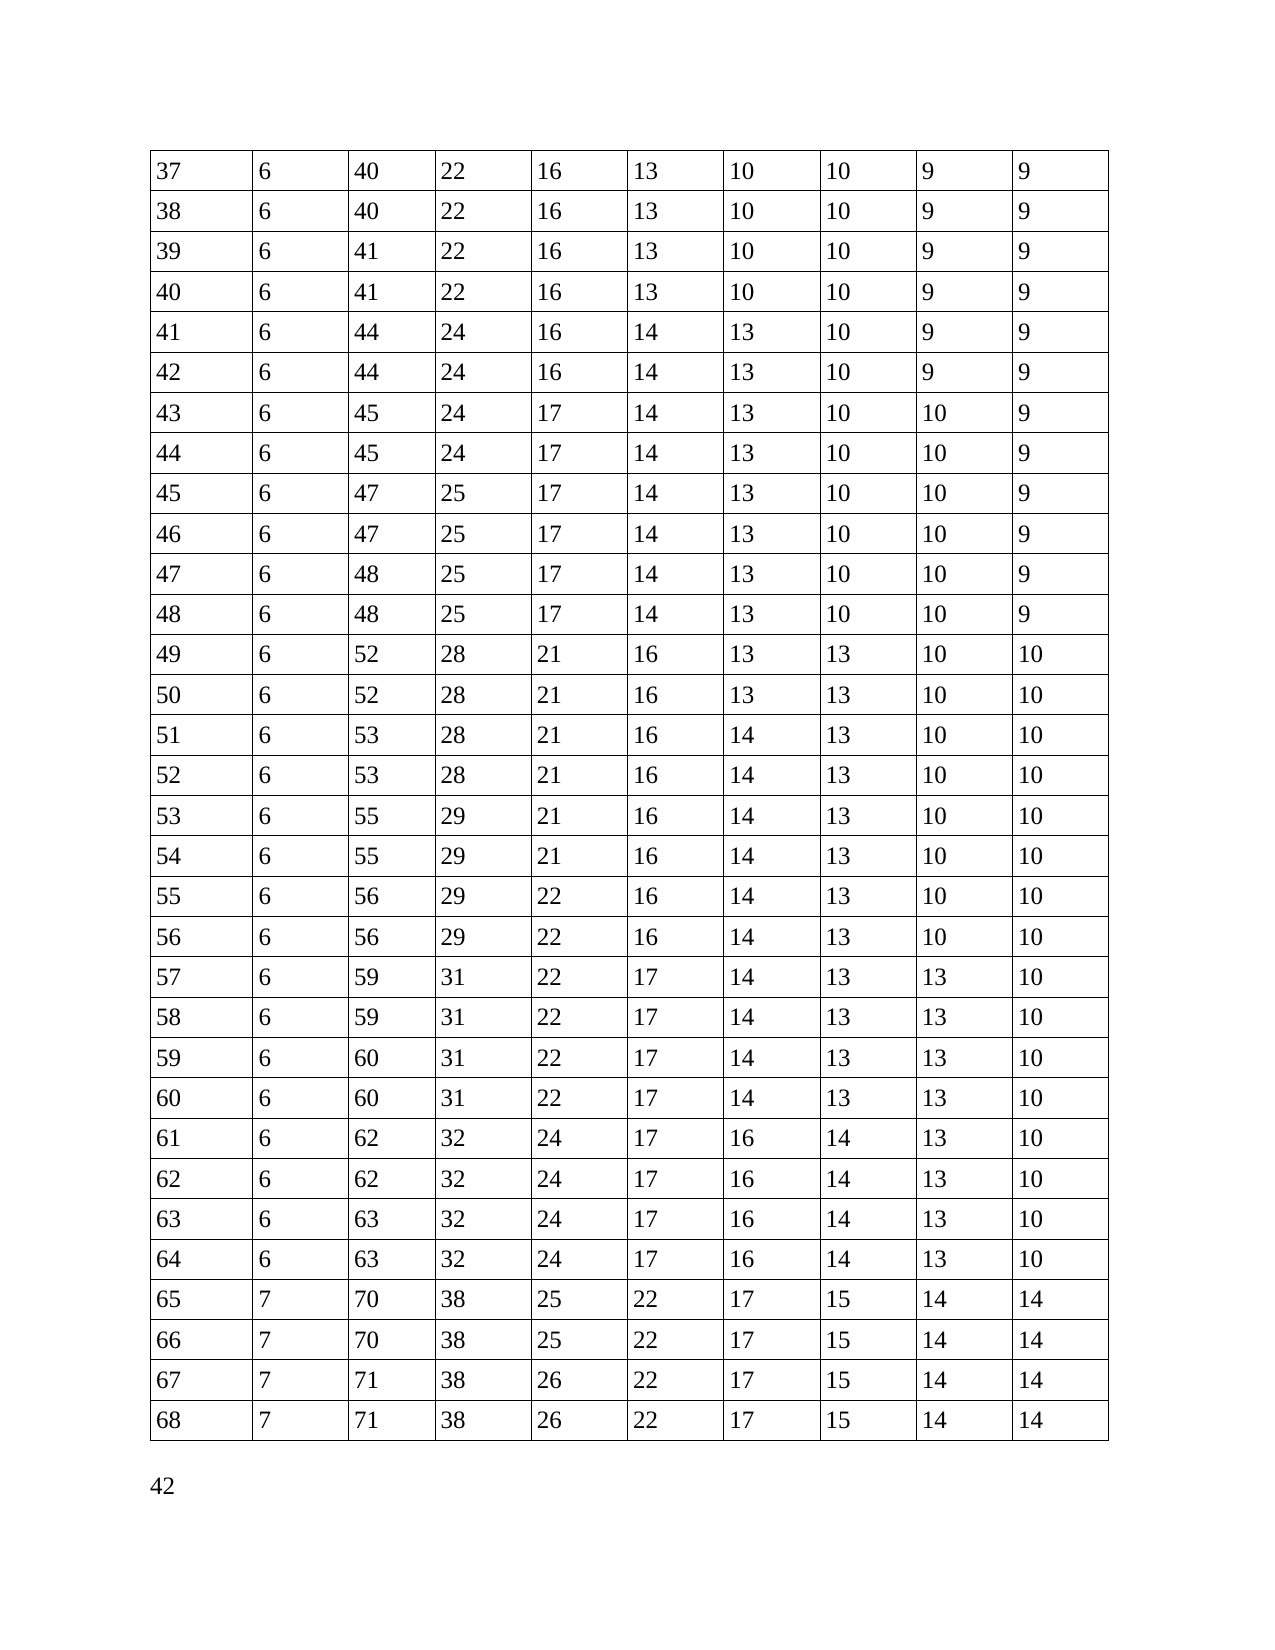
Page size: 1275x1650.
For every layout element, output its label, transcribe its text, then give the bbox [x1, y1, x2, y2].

table_cell 6 [253, 554, 348, 593]
table_cell 9 [1013, 353, 1108, 392]
table_cell 14 [724, 836, 820, 876]
table_cell 55 [349, 796, 435, 835]
table_cell 44 [349, 353, 435, 392]
table_cell 52 [349, 635, 435, 674]
table_cell 47 [151, 554, 252, 593]
table_cell 14 [724, 998, 820, 1037]
table_cell 13 [821, 675, 916, 714]
table_cell 14 [724, 715, 820, 755]
table_cell 10 [917, 836, 1012, 876]
table_cell 22 [628, 1401, 723, 1440]
table_cell 45 [349, 433, 435, 472]
table_cell 14 [628, 514, 723, 553]
table_cell 14 [1013, 1280, 1108, 1319]
table_cell 13 [821, 796, 916, 835]
table_cell 15 [821, 1360, 916, 1400]
table_cell 14 [628, 353, 723, 392]
table_cell 13 [628, 191, 723, 231]
table_cell 14 [1013, 1401, 1108, 1440]
table_cell 10 [724, 191, 820, 231]
table_cell 10 [821, 474, 916, 513]
table_cell 10 [1013, 836, 1108, 876]
table_cell 50 [151, 675, 252, 714]
table_cell 13 [724, 635, 820, 674]
table_cell 9 [917, 232, 1012, 271]
table_cell 60 [151, 1078, 252, 1117]
table_cell 55 [151, 877, 252, 916]
table_cell 65 [151, 1280, 252, 1319]
table_cell 13 [821, 957, 916, 997]
table_cell 10 [1013, 998, 1108, 1037]
table_cell 29 [436, 877, 531, 916]
table_cell 39 [151, 232, 252, 271]
table_cell 6 [253, 1038, 348, 1077]
table_cell 17 [724, 1280, 820, 1319]
table_cell 10 [1013, 756, 1108, 795]
table_cell 25 [436, 595, 531, 634]
table_cell 21 [532, 756, 627, 795]
table_cell 29 [436, 796, 531, 835]
table_cell 6 [253, 635, 348, 674]
table_cell 13 [821, 836, 916, 876]
table_cell 22 [436, 272, 531, 311]
table_cell 13 [821, 1078, 916, 1117]
table_cell 9 [1013, 514, 1108, 553]
table_cell 17 [628, 1038, 723, 1077]
table_cell 14 [917, 1401, 1012, 1440]
table_cell 6 [253, 1078, 348, 1117]
table_cell 13 [724, 312, 820, 352]
table_cell 10 [1013, 715, 1108, 755]
table_cell 25 [436, 554, 531, 593]
table_cell 52 [151, 756, 252, 795]
table_cell 13 [628, 272, 723, 311]
table_cell 13 [917, 1038, 1012, 1077]
table_cell 9 [1013, 595, 1108, 634]
table_cell 13 [821, 917, 916, 956]
table_cell 17 [532, 393, 627, 432]
table_cell 10 [724, 272, 820, 311]
table_cell 6 [253, 957, 348, 997]
table_cell 17 [532, 514, 627, 553]
table_cell 6 [253, 917, 348, 956]
table_cell 14 [724, 957, 820, 997]
table_cell 40 [349, 191, 435, 231]
table_cell 22 [628, 1360, 723, 1400]
table_cell 10 [917, 393, 1012, 432]
table_cell 10 [821, 151, 916, 190]
table_cell 46 [151, 514, 252, 553]
table_cell 17 [724, 1360, 820, 1400]
table_cell 13 [724, 554, 820, 593]
table_cell 13 [821, 756, 916, 795]
table_cell 6 [253, 1159, 348, 1198]
table_cell 14 [724, 877, 820, 916]
table_cell 10 [821, 595, 916, 634]
table_cell 6 [253, 272, 348, 311]
table_cell 14 [724, 756, 820, 795]
table_cell 10 [917, 554, 1012, 593]
table_cell 22 [532, 998, 627, 1037]
table_cell 56 [349, 917, 435, 956]
table_cell 10 [1013, 675, 1108, 714]
table_cell 32 [436, 1159, 531, 1198]
table_cell 9 [917, 272, 1012, 311]
table_cell 14 [917, 1360, 1012, 1400]
table_cell 13 [724, 474, 820, 513]
table_cell 22 [532, 1038, 627, 1077]
table_cell 71 [349, 1401, 435, 1440]
table_cell 17 [628, 998, 723, 1037]
table_cell 10 [917, 474, 1012, 513]
table_cell 44 [349, 312, 435, 352]
table_cell 14 [821, 1159, 916, 1198]
table_cell 60 [349, 1078, 435, 1117]
table_cell 24 [436, 353, 531, 392]
table_cell 32 [436, 1240, 531, 1279]
table_cell 10 [724, 151, 820, 190]
table_cell 21 [532, 796, 627, 835]
table_cell 66 [151, 1320, 252, 1359]
table_cell 24 [532, 1119, 627, 1158]
table_cell 14 [821, 1119, 916, 1158]
table_cell 10 [821, 272, 916, 311]
table_cell 6 [253, 877, 348, 916]
table_cell 32 [436, 1199, 531, 1238]
table_cell 10 [1013, 877, 1108, 916]
table_cell 59 [349, 957, 435, 997]
table_cell 22 [532, 877, 627, 916]
table_cell 67 [151, 1360, 252, 1400]
table_cell 59 [349, 998, 435, 1037]
table_cell 48 [349, 554, 435, 593]
table_cell 10 [1013, 1119, 1108, 1158]
table_cell 13 [917, 1078, 1012, 1117]
table_cell 9 [917, 151, 1012, 190]
table_cell 26 [532, 1360, 627, 1400]
table_cell 10 [917, 796, 1012, 835]
table_cell 10 [1013, 796, 1108, 835]
table_cell 22 [628, 1280, 723, 1319]
table_cell 22 [532, 917, 627, 956]
table_cell 6 [253, 836, 348, 876]
table_cell 6 [253, 756, 348, 795]
table_cell 28 [436, 756, 531, 795]
table_cell 17 [628, 957, 723, 997]
table_cell 21 [532, 715, 627, 755]
table_cell 17 [628, 1159, 723, 1198]
table_cell 55 [349, 836, 435, 876]
table_cell 10 [917, 433, 1012, 472]
table_cell 62 [151, 1159, 252, 1198]
table_cell 45 [151, 474, 252, 513]
table_cell 9 [1013, 554, 1108, 593]
table_cell 26 [532, 1401, 627, 1440]
table_cell 7 [253, 1320, 348, 1359]
table_cell 43 [151, 393, 252, 432]
table_cell 22 [532, 957, 627, 997]
table_cell 9 [1013, 232, 1108, 271]
table_cell 9 [1013, 433, 1108, 472]
table_cell 10 [1013, 917, 1108, 956]
table_cell 58 [151, 998, 252, 1037]
table_cell 9 [917, 191, 1012, 231]
table_cell 14 [1013, 1320, 1108, 1359]
table_cell 17 [628, 1240, 723, 1279]
table_cell 41 [349, 232, 435, 271]
table_cell 10 [917, 715, 1012, 755]
table_cell 10 [1013, 1240, 1108, 1279]
table_cell 17 [532, 554, 627, 593]
table_cell 52 [349, 675, 435, 714]
table_cell 25 [436, 514, 531, 553]
table_cell 10 [1013, 1199, 1108, 1238]
table_cell 6 [253, 796, 348, 835]
table_cell 22 [436, 232, 531, 271]
table_cell 9 [1013, 151, 1108, 190]
table_cell 41 [151, 312, 252, 352]
table_cell 10 [821, 554, 916, 593]
table_cell 13 [917, 957, 1012, 997]
table_cell 10 [1013, 957, 1108, 997]
table_cell 53 [349, 756, 435, 795]
table_cell 15 [821, 1320, 916, 1359]
table_cell 9 [1013, 474, 1108, 513]
table_cell 7 [253, 1280, 348, 1319]
table_cell 13 [917, 1199, 1012, 1238]
table_cell 17 [724, 1320, 820, 1359]
table_cell 13 [821, 998, 916, 1037]
table_cell 6 [253, 312, 348, 352]
table_cell 16 [532, 353, 627, 392]
table_cell 14 [821, 1240, 916, 1279]
table_cell 60 [349, 1038, 435, 1077]
table_cell 24 [436, 393, 531, 432]
table_cell 6 [253, 353, 348, 392]
table_cell 15 [821, 1280, 916, 1319]
table_cell 37 [151, 151, 252, 190]
table_cell 68 [151, 1401, 252, 1440]
table_cell 16 [724, 1159, 820, 1198]
table_cell 9 [1013, 272, 1108, 311]
table_cell 13 [628, 232, 723, 271]
table_cell 16 [628, 796, 723, 835]
table_cell 31 [436, 1078, 531, 1117]
table_cell 10 [917, 595, 1012, 634]
table_cell 24 [532, 1199, 627, 1238]
table_cell 13 [724, 353, 820, 392]
table_cell 59 [151, 1038, 252, 1077]
table_cell 38 [436, 1320, 531, 1359]
table_cell 6 [253, 191, 348, 231]
table_cell 16 [628, 877, 723, 916]
table_cell 45 [349, 393, 435, 432]
table_cell 21 [532, 635, 627, 674]
table_cell 16 [628, 917, 723, 956]
table_cell 13 [628, 151, 723, 190]
table_cell 14 [628, 474, 723, 513]
table_cell 16 [532, 272, 627, 311]
table_cell 13 [917, 1159, 1012, 1198]
table_cell 16 [628, 635, 723, 674]
table_cell 38 [436, 1401, 531, 1440]
table_cell 28 [436, 715, 531, 755]
table_cell 14 [917, 1320, 1012, 1359]
table_cell 10 [917, 675, 1012, 714]
table_cell 17 [532, 595, 627, 634]
table_cell 13 [821, 877, 916, 916]
table_cell 6 [253, 1199, 348, 1238]
table_cell 14 [821, 1199, 916, 1238]
table_cell 17 [532, 433, 627, 472]
table_cell 38 [436, 1360, 531, 1400]
table_cell 10 [821, 433, 916, 472]
table_cell 24 [436, 312, 531, 352]
table_cell 63 [349, 1240, 435, 1279]
table_cell 7 [253, 1360, 348, 1400]
table_cell 13 [917, 1119, 1012, 1158]
table_cell 56 [151, 917, 252, 956]
table_cell 14 [628, 393, 723, 432]
table_cell 41 [349, 272, 435, 311]
table_cell 17 [628, 1199, 723, 1238]
table_cell 14 [724, 796, 820, 835]
table_cell 6 [253, 474, 348, 513]
table_cell 16 [724, 1240, 820, 1279]
table_cell 70 [349, 1280, 435, 1319]
table_cell 6 [253, 1240, 348, 1279]
table_cell 16 [724, 1119, 820, 1158]
table_cell 6 [253, 595, 348, 634]
table_cell 13 [821, 635, 916, 674]
table_cell 29 [436, 917, 531, 956]
table_cell 6 [253, 232, 348, 271]
table_cell 56 [349, 877, 435, 916]
table_cell 13 [821, 715, 916, 755]
table_cell 17 [532, 474, 627, 513]
table_cell 10 [1013, 1038, 1108, 1077]
table_cell 6 [253, 998, 348, 1037]
table_cell 6 [253, 675, 348, 714]
table_cell 62 [349, 1159, 435, 1198]
table_cell 17 [628, 1078, 723, 1117]
table_cell 14 [724, 917, 820, 956]
table_cell 13 [724, 393, 820, 432]
table_cell 13 [917, 998, 1012, 1037]
table_cell 13 [724, 433, 820, 472]
table_cell 47 [349, 474, 435, 513]
table_cell 10 [821, 393, 916, 432]
table_cell 10 [821, 312, 916, 352]
table_cell 22 [532, 1078, 627, 1117]
table_cell 51 [151, 715, 252, 755]
table_cell 9 [1013, 191, 1108, 231]
table_cell 21 [532, 675, 627, 714]
table_cell 40 [349, 151, 435, 190]
table_cell 10 [917, 756, 1012, 795]
table_cell 14 [628, 554, 723, 593]
table_cell 6 [253, 715, 348, 755]
table_cell 29 [436, 836, 531, 876]
table_cell 10 [1013, 1159, 1108, 1198]
table_cell 14 [628, 312, 723, 352]
table_cell 14 [628, 433, 723, 472]
table_cell 63 [349, 1199, 435, 1238]
table_cell 49 [151, 635, 252, 674]
table_cell 24 [532, 1240, 627, 1279]
table_cell 6 [253, 151, 348, 190]
table_cell 61 [151, 1119, 252, 1158]
table_cell 21 [532, 836, 627, 876]
table_cell 14 [1013, 1360, 1108, 1400]
table_cell 22 [628, 1320, 723, 1359]
table_cell 48 [151, 595, 252, 634]
table_cell 63 [151, 1199, 252, 1238]
table_cell 13 [724, 595, 820, 634]
table_cell 10 [821, 514, 916, 553]
table_cell 28 [436, 635, 531, 674]
table_cell 16 [724, 1199, 820, 1238]
table_cell 25 [532, 1280, 627, 1319]
table_cell 13 [917, 1240, 1012, 1279]
table_cell 10 [917, 635, 1012, 674]
table_cell 13 [724, 514, 820, 553]
table_cell 10 [821, 191, 916, 231]
table_cell 13 [724, 675, 820, 714]
table_cell 32 [436, 1119, 531, 1158]
table_cell 9 [1013, 393, 1108, 432]
table_cell 14 [724, 1038, 820, 1077]
table_cell 16 [628, 756, 723, 795]
table_cell 31 [436, 957, 531, 997]
table_cell 38 [151, 191, 252, 231]
table_cell 24 [532, 1159, 627, 1198]
table_cell 22 [436, 191, 531, 231]
table_cell 16 [532, 312, 627, 352]
table_cell 17 [628, 1119, 723, 1158]
table_cell 40 [151, 272, 252, 311]
table_cell 7 [253, 1401, 348, 1440]
table_cell 10 [821, 232, 916, 271]
table_cell 6 [253, 393, 348, 432]
table_cell 10 [917, 514, 1012, 553]
table_cell 31 [436, 998, 531, 1037]
table_cell 71 [349, 1360, 435, 1400]
table_cell 14 [628, 595, 723, 634]
table_cell 53 [349, 715, 435, 755]
table_cell 10 [917, 877, 1012, 916]
table_cell 10 [724, 232, 820, 271]
table_cell 70 [349, 1320, 435, 1359]
table_cell 14 [917, 1280, 1012, 1319]
table_cell 17 [724, 1401, 820, 1440]
table_cell 9 [1013, 312, 1108, 352]
table_cell 10 [1013, 1078, 1108, 1117]
table_cell 42 [151, 353, 252, 392]
table_cell 16 [532, 151, 627, 190]
table_cell 57 [151, 957, 252, 997]
table_cell 9 [917, 312, 1012, 352]
table_cell 16 [628, 836, 723, 876]
table_cell 25 [436, 474, 531, 513]
table_cell 6 [253, 1119, 348, 1158]
table_cell 16 [532, 191, 627, 231]
table_cell 16 [628, 715, 723, 755]
table_cell 14 [724, 1078, 820, 1117]
table_cell 10 [821, 353, 916, 392]
table_cell 22 [436, 151, 531, 190]
table_cell 6 [253, 514, 348, 553]
table_cell 16 [532, 232, 627, 271]
table_cell 44 [151, 433, 252, 472]
table_cell 6 [253, 433, 348, 472]
table_cell 10 [1013, 635, 1108, 674]
table_cell 64 [151, 1240, 252, 1279]
table_cell 54 [151, 836, 252, 876]
table_cell 24 [436, 433, 531, 472]
table_cell 28 [436, 675, 531, 714]
table_cell 10 [917, 917, 1012, 956]
table_cell 62 [349, 1119, 435, 1158]
table_cell 53 [151, 796, 252, 835]
table_cell 38 [436, 1280, 531, 1319]
table_cell 13 [821, 1038, 916, 1077]
table_cell 15 [821, 1401, 916, 1440]
table_cell 9 [917, 353, 1012, 392]
table_cell 47 [349, 514, 435, 553]
table_cell 31 [436, 1038, 531, 1077]
table_cell 25 [532, 1320, 627, 1359]
table_cell 16 [628, 675, 723, 714]
table_cell 48 [349, 595, 435, 634]
